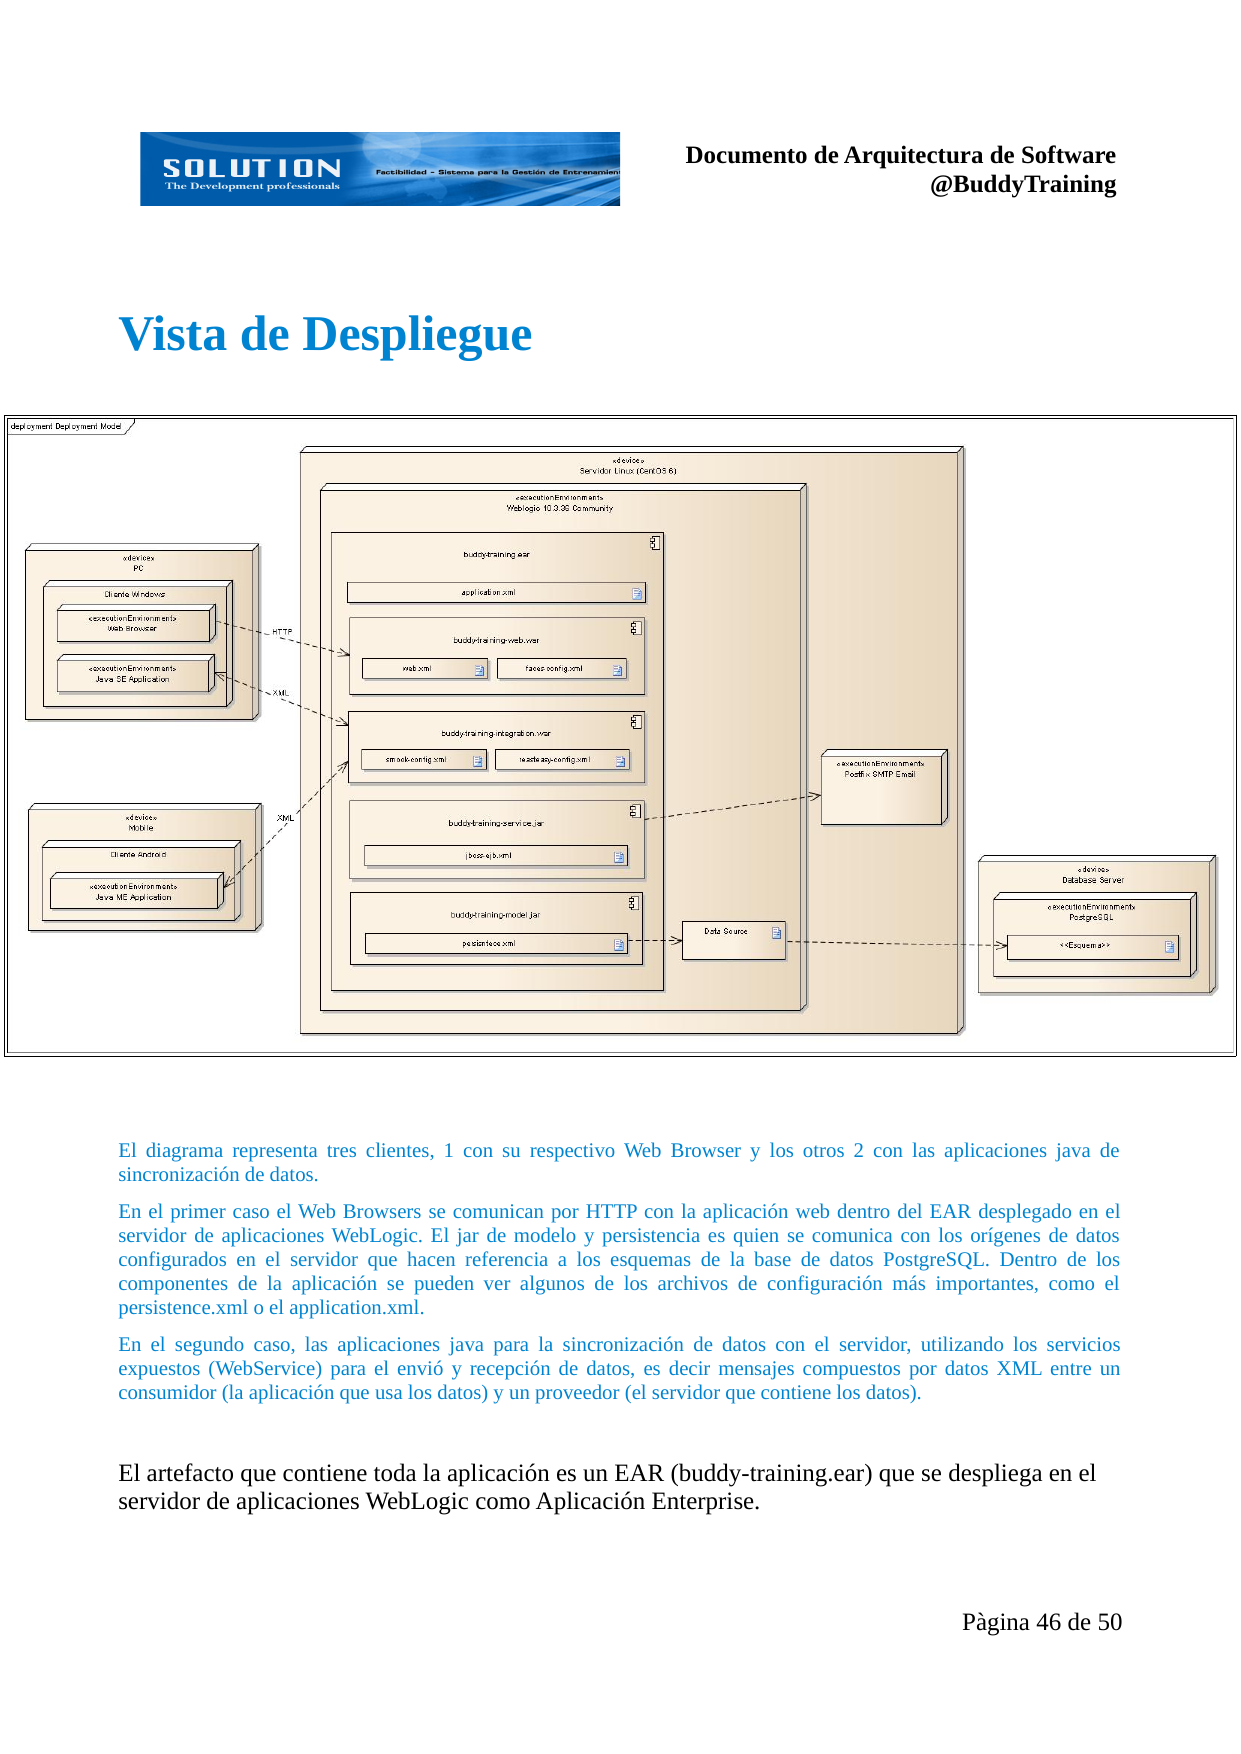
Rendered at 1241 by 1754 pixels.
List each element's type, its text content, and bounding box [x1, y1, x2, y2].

picture [140, 132, 621, 206]
subtitle Vista de Despliegue [118, 303, 1122, 361]
picture [6, 417, 1234, 1053]
text En el segundo caso, las aplicaciones java para la sincronización de datos con el servidor, utilizando los servicios expuestos (WebService) para el envió y recepción de datos, es decir mensajes compuestos por datos XML entre un consumidor (la aplicación que usa los datos) y un proveedor (el servidor que contiene los datos). [118, 1332, 1122, 1404]
text El diagrama representa tres clientes, 1 con su respectivo Web Browser y los otros 2 con las aplicaciones java de sincronización de datos. [118, 1138, 1122, 1186]
text En el primer caso el Web Browsers se comunican por HTTP con la aplicación web dentro del EAR desplegado en el servidor de aplicaciones WebLogic. El jar de modelo y persistencia es quien se comunica con los orígenes de datos configurados en el servidor que hacen referencia a los esquemas de la base de datos PostgreSQL. Dentro de los componentes de la aplicación se pueden ver algunos de los archivos de configuración más importantes, como el persistence.xml o el application.xml. [118, 1199, 1122, 1319]
text El artefacto que contiene toda la aplicación es un EAR (buddy-training.ear) que se despliega en el servidor de aplicaciones WebLogic como Aplicación Enterprise. [118, 1458, 1122, 1515]
